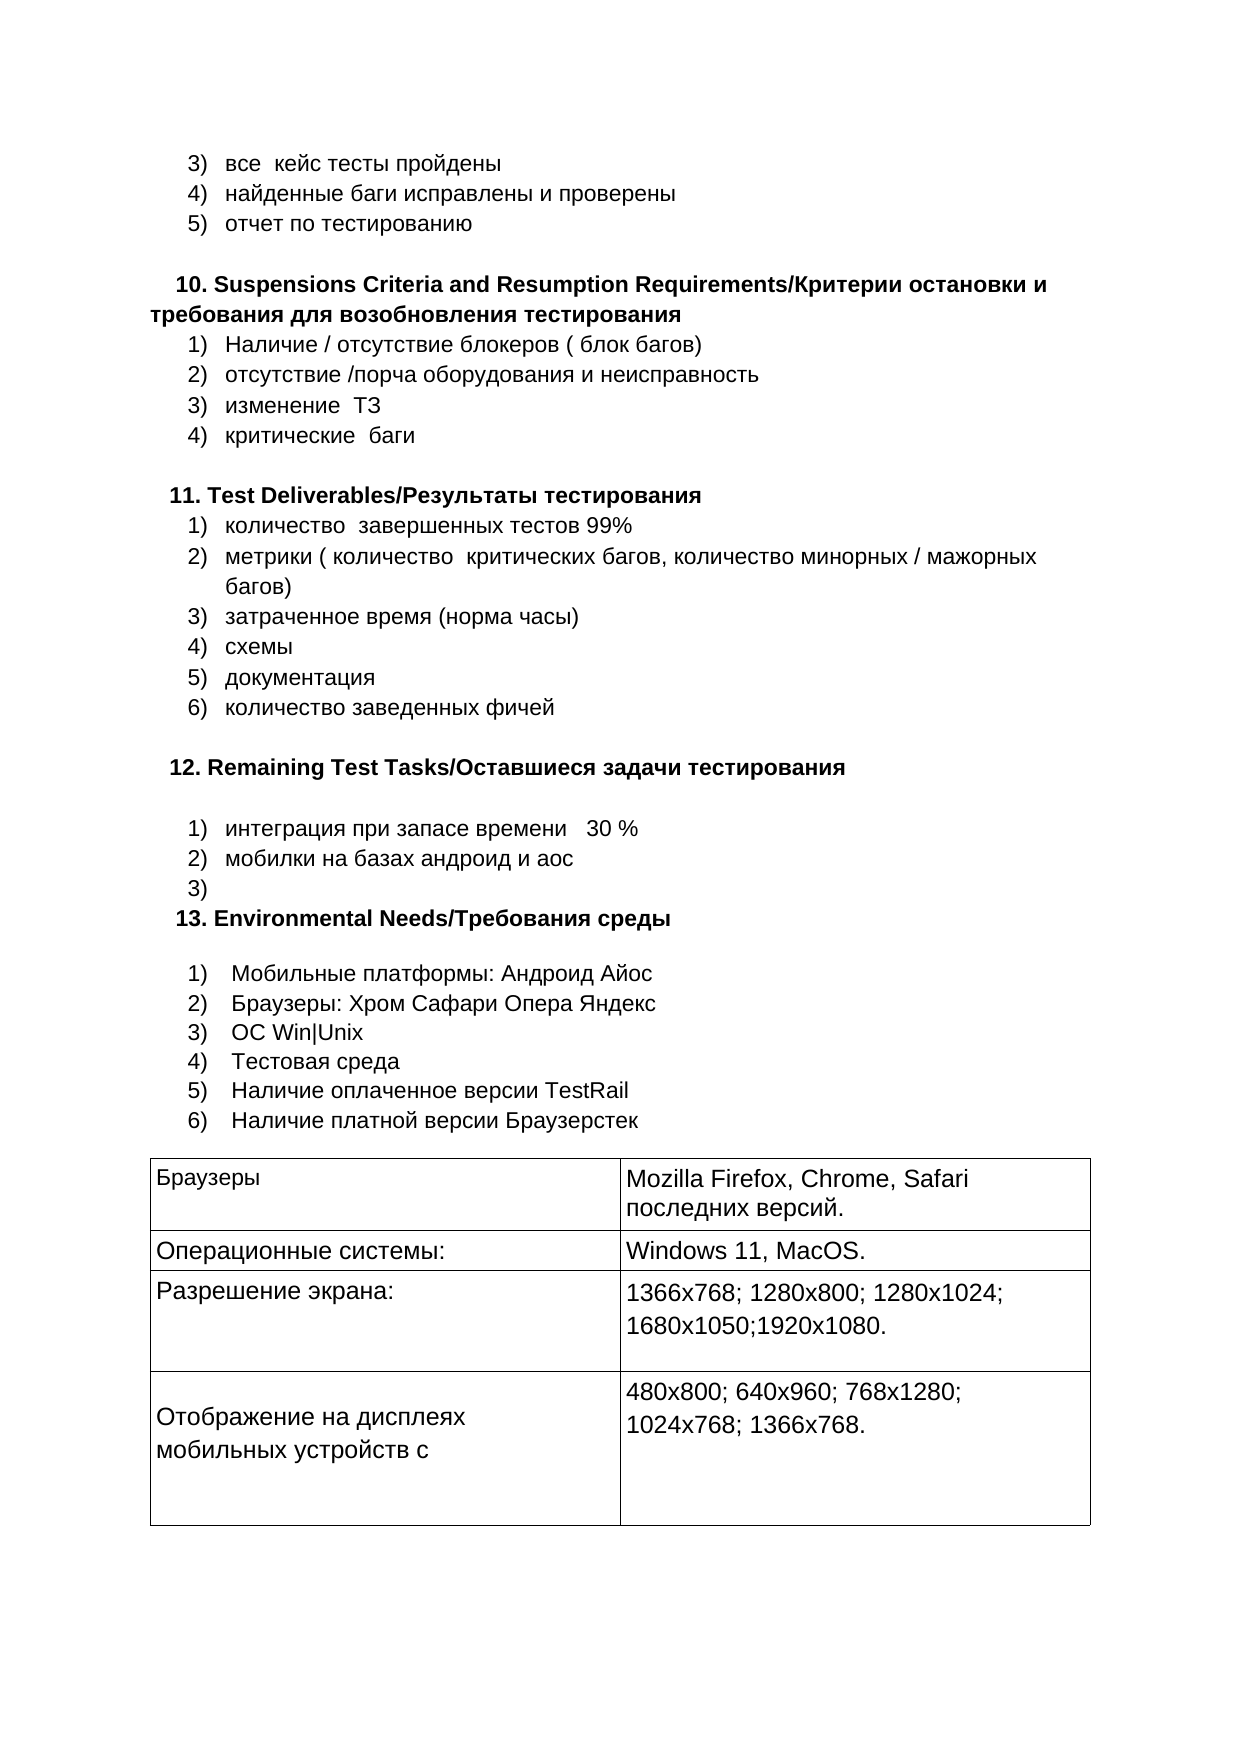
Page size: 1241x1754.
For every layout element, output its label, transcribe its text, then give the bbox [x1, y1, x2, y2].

list Наличие платной версии Браузерстек [187, 1107, 1090, 1133]
list отсутствие /порча оборудования и неисправность [187, 361, 1090, 388]
table_cell Разрешение экрана: [151, 1271, 620, 1371]
text 11. Test Deliverables/Результаты тестирования [150, 482, 1090, 509]
list Тестовая среда [187, 1048, 1090, 1074]
list затраченное время (норма часы) [187, 603, 1090, 629]
list отчет по тестированию [187, 210, 1090, 237]
list ОС Win|Unix [187, 1019, 1090, 1045]
table_header Mozilla Firefox, Chrome, Safari последних версий. [621, 1159, 1090, 1230]
list мобилки на базах андроид и аос [187, 845, 1090, 871]
list документация [187, 663, 1090, 690]
table_cell 480х800; 640x960; 768x1280; 1024x768; 1366x768. [621, 1372, 1090, 1525]
list интеграция при запасе времени 30 % [187, 814, 1090, 841]
table_cell Windows 11, MacOS. [621, 1231, 1090, 1270]
list Браузеры: Хром Сафари Опера Яндекс [187, 990, 1090, 1016]
table_cell Операционные системы: [151, 1231, 620, 1270]
list Наличие / отсутствие блокеров ( блок багов) [187, 331, 1090, 358]
list количество завершенных тестов 99% [187, 512, 1090, 539]
list схемы [187, 633, 1090, 660]
list метрики ( количество критических багов, количество минорных / мажорных багов) [187, 543, 1090, 599]
table_cell Отображение на дисплеях мобильных устройств с [151, 1372, 620, 1525]
list Наличие оплаченное версии TestRail [187, 1077, 1090, 1104]
table_cell 1366х768; 1280х800; 1280х1024; 1680х1050;1920х1080. [621, 1271, 1090, 1371]
text 13. Environmental Needs/Требования среды [150, 905, 1090, 932]
list все кейс тесты пройдены [187, 150, 1090, 176]
table_header Браузеры [151, 1159, 620, 1230]
list Мобильные платформы: Андроид Айос [187, 960, 1090, 987]
list критические баги [187, 422, 1090, 448]
list количество заведенных фичей [187, 694, 1090, 720]
text 10. Suspensions Criteria and Resumption Requirements/Критерии остановки и требования для возобновления тестирования [150, 271, 1090, 327]
list изменение ТЗ [187, 392, 1090, 418]
text 12. Remaining Test Tasks/Оставшиеся задачи тестирования [150, 754, 1090, 781]
list найденные баги исправлены и проверены [187, 180, 1090, 207]
